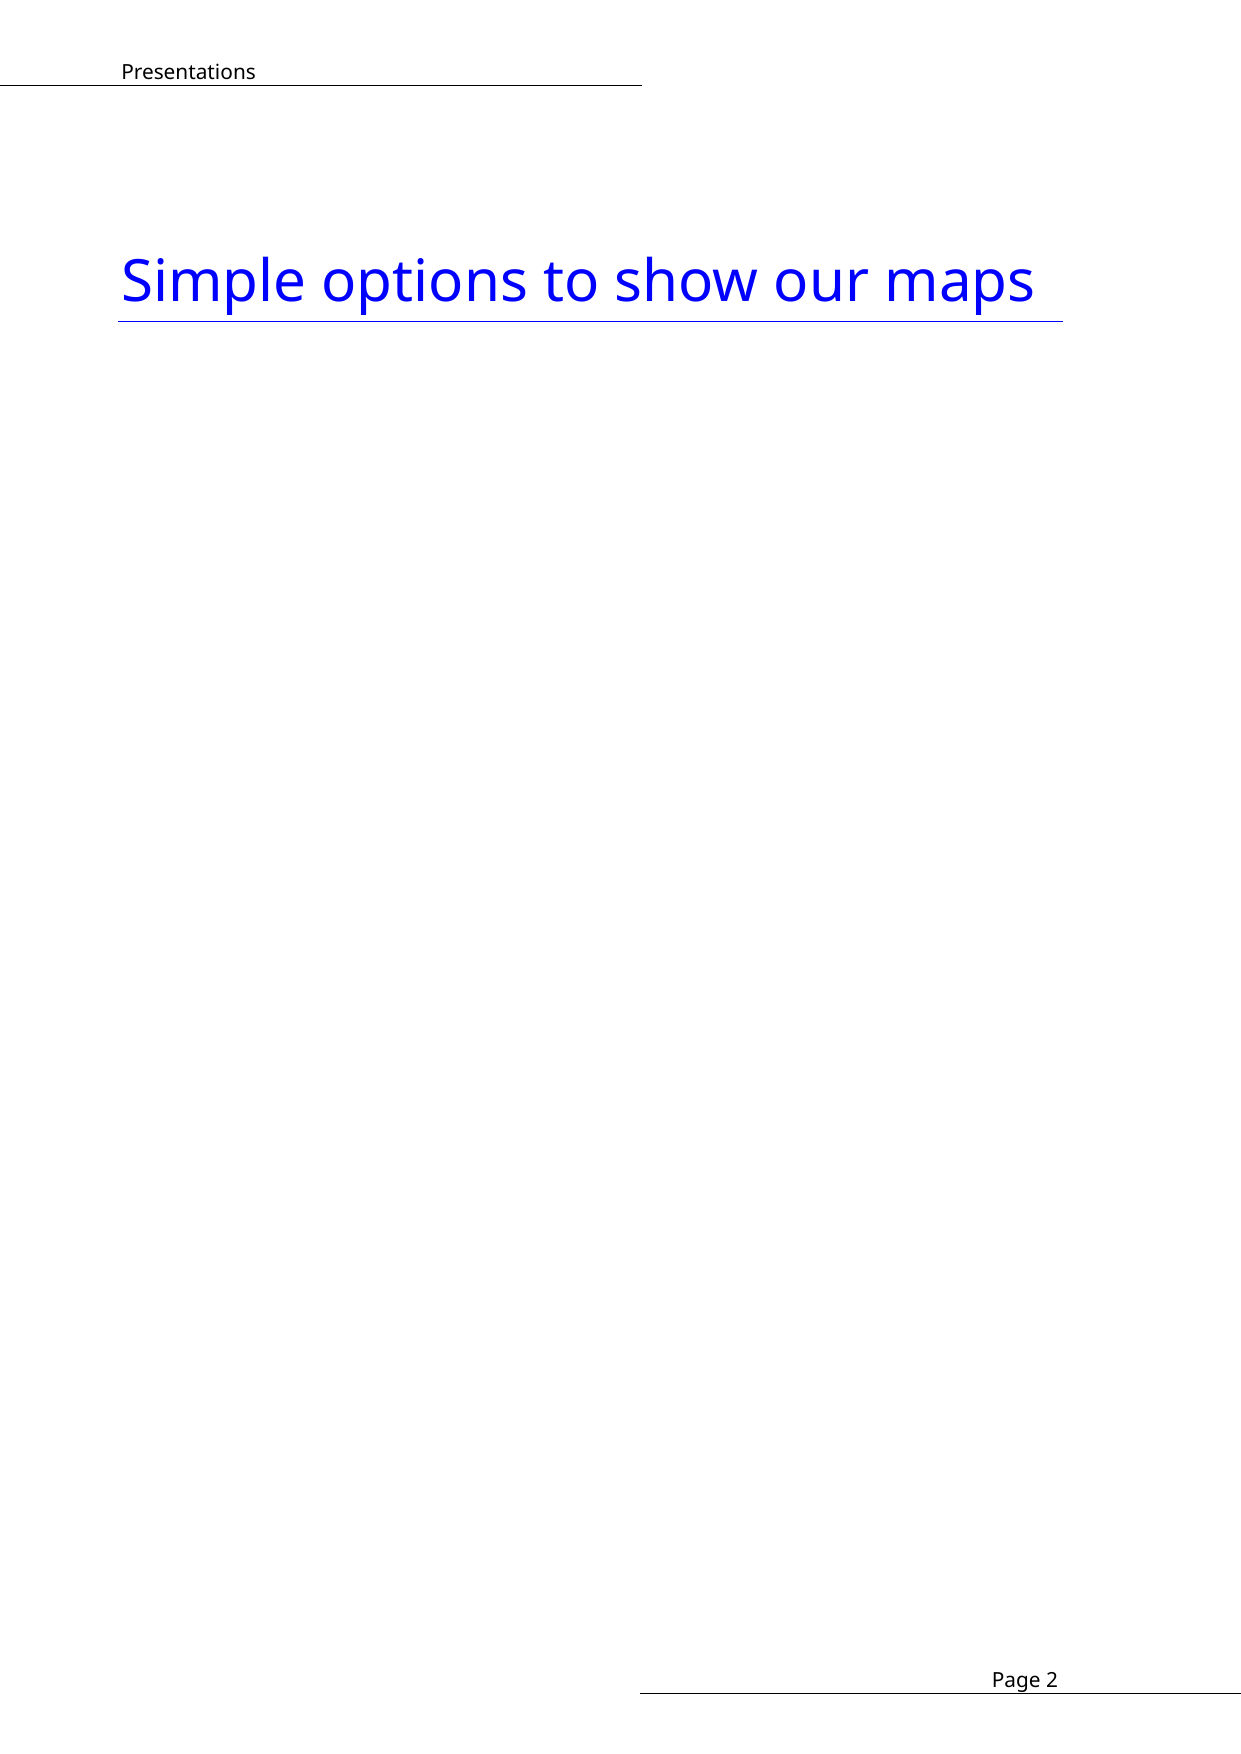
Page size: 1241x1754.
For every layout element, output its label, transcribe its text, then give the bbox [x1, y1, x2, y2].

subtitle Simple options to show our maps [118, 236, 1063, 321]
